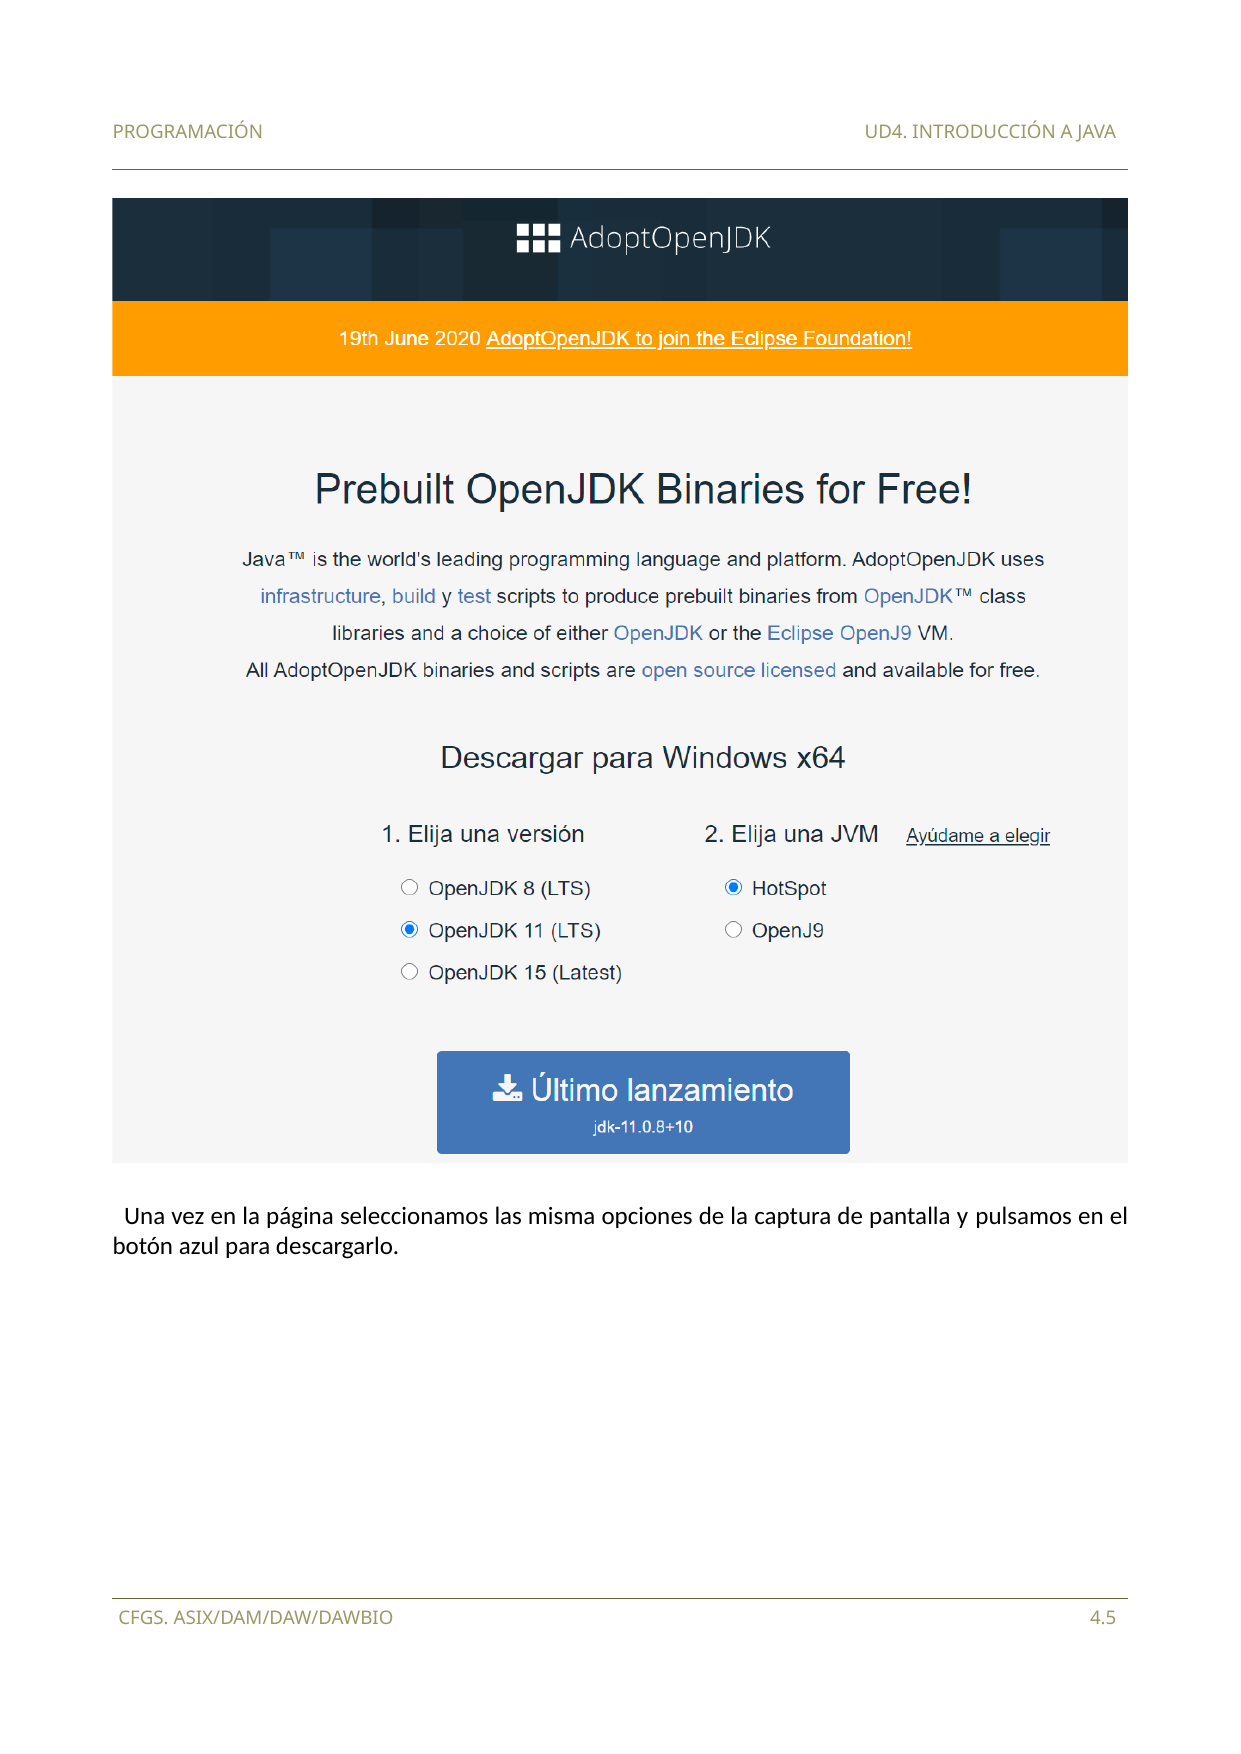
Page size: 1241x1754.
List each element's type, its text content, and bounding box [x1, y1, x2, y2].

picture [112, 198, 1128, 1163]
text Una vez en la página seleccionamos las misma opciones de la captura de pantalla y pulsamos en el botón azul para descargarlo. [112, 1200, 1128, 1261]
